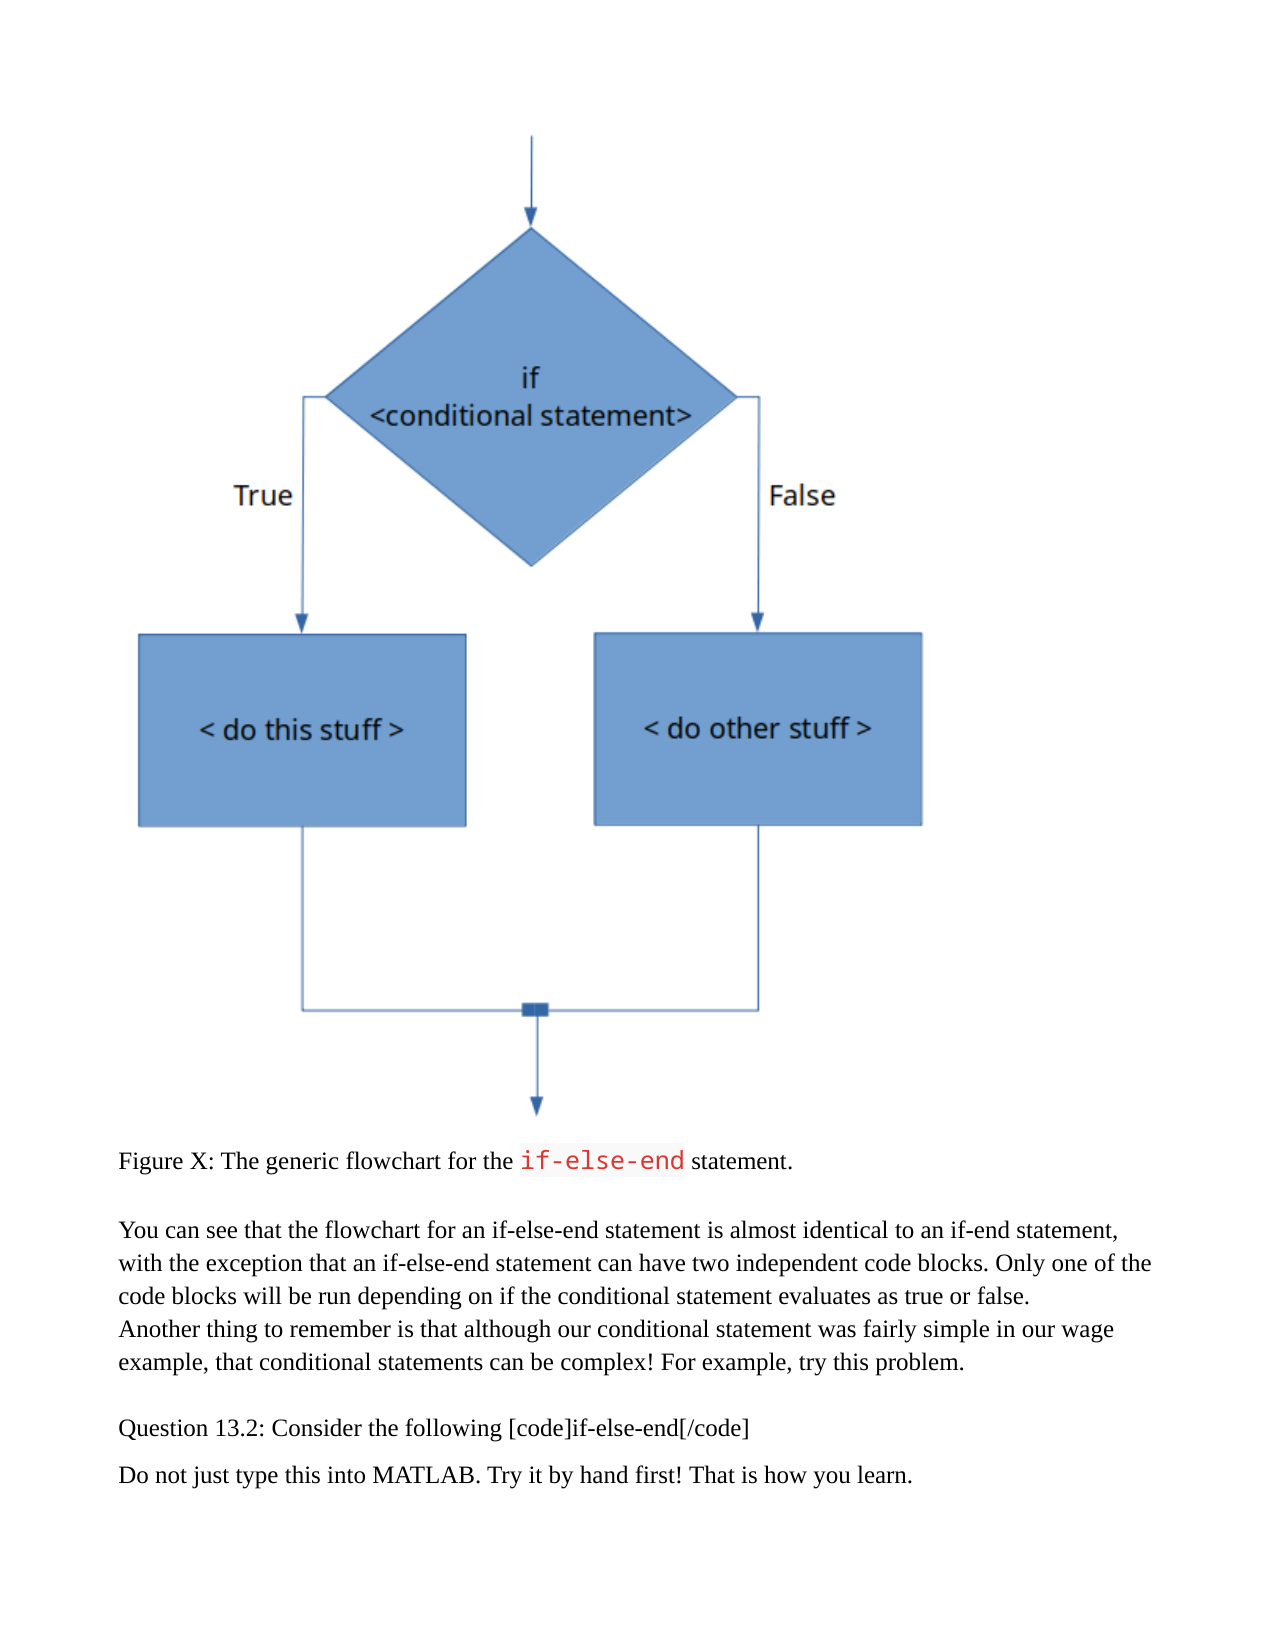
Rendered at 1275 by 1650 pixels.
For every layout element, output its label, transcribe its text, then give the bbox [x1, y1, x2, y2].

text You can see that the flowchart for an if-else-end statement is almost identical to an if-end statement, with the exception that an if-else-end statement can have two independent code blocks. Only one of the code blocks will be run depending on if the conditional statement evaluates as true or false. [118, 1215, 1157, 1310]
text Figure X: The generic flowchart for the if-else-end statement. [118, 1143, 1157, 1177]
text Do not just type this into MATLAB. Try it by hand first! That is how you learn. [118, 1461, 1157, 1489]
text Another thing to remember is that although our conditional statement was fairly simple in our wage example, that conditional statements can be complex! For example, try this problem. [118, 1314, 1157, 1376]
picture [118, 118, 944, 1139]
text Question 13.2: Consider the following [code]if-else-end[/code] [118, 1413, 1157, 1442]
